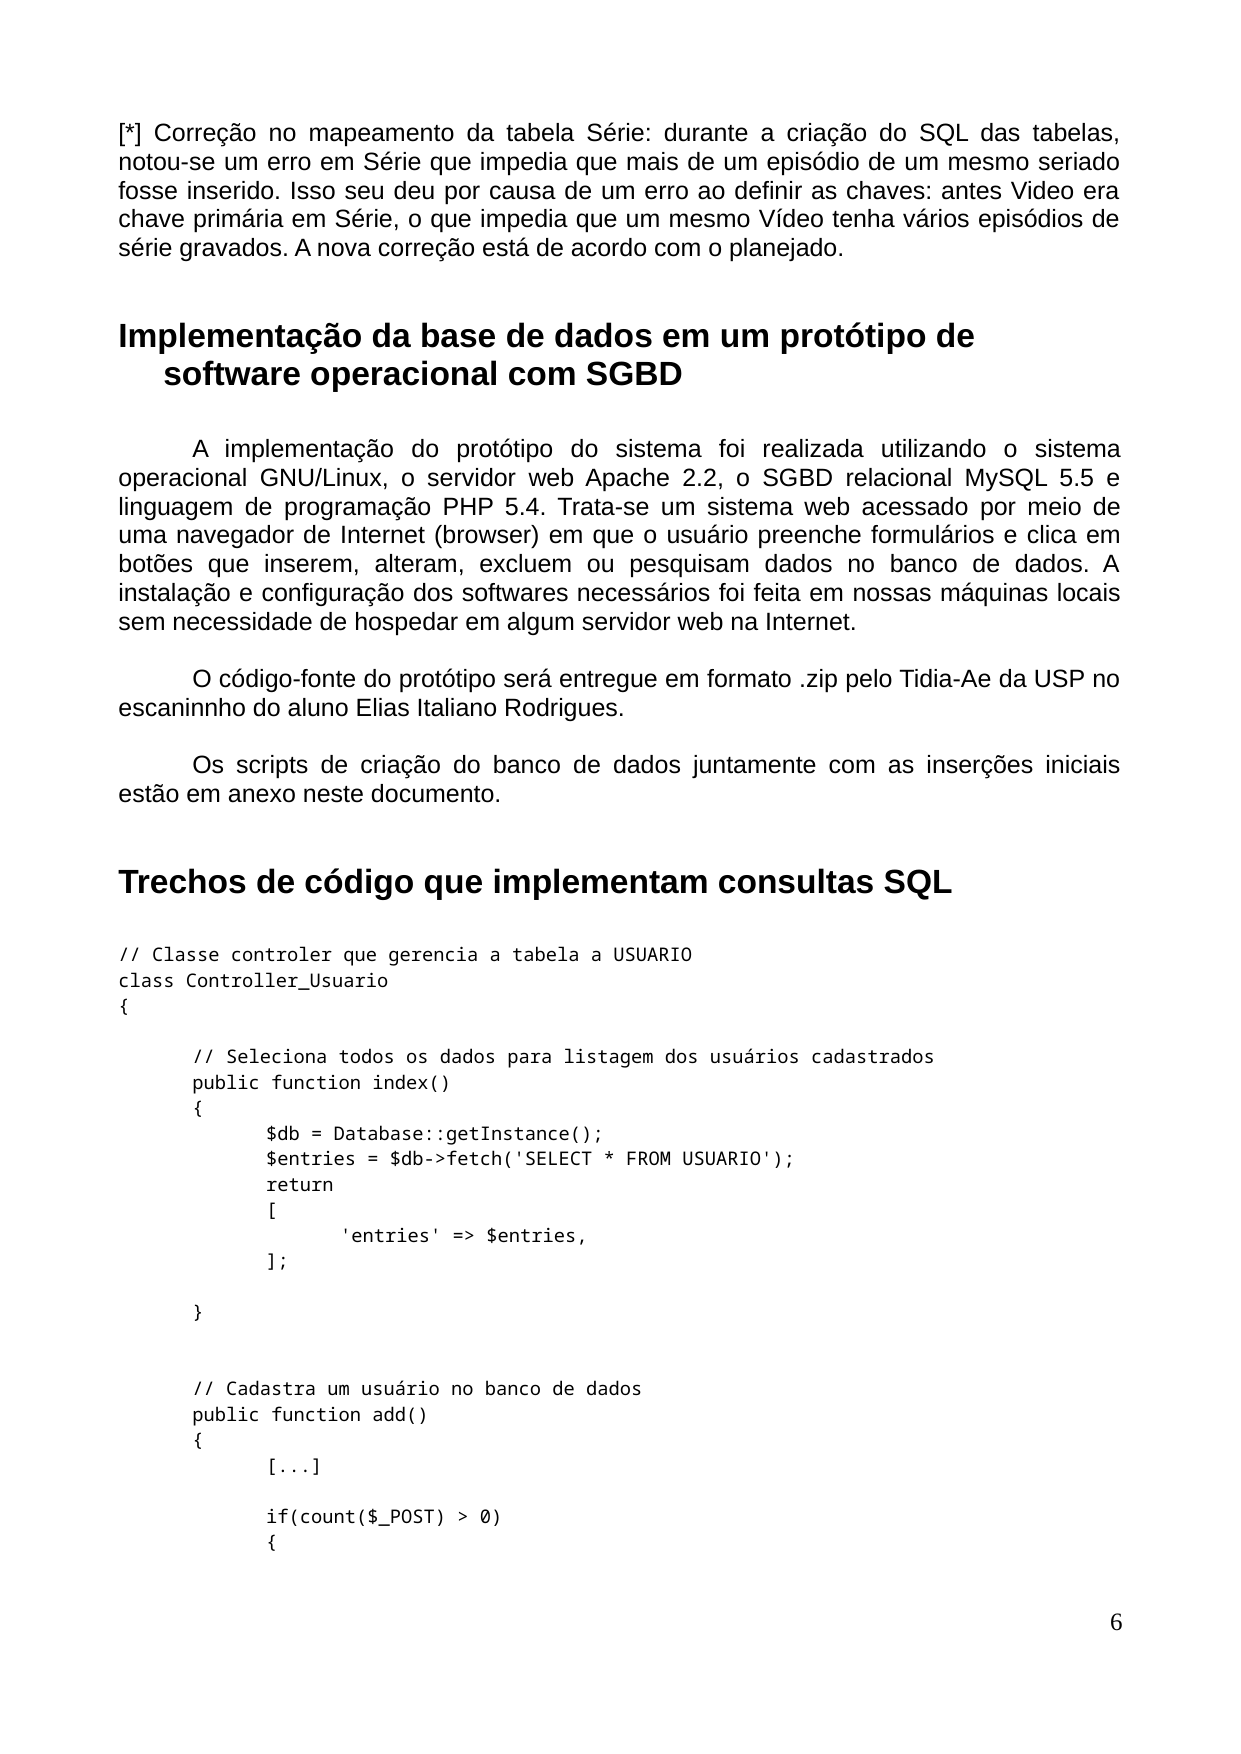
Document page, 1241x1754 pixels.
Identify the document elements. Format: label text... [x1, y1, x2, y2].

text public function index() [118, 1069, 1122, 1095]
text { [118, 1095, 1122, 1120]
text // Classe controler que gerencia a tabela a USUARIO [118, 942, 1122, 967]
text return [118, 1171, 1122, 1197]
text [...] [118, 1452, 1122, 1477]
text O código-fonte do protótipo será entregue em formato .zip pelo Tidia-Ae da USP no escaninnho do aluno Elias Italiano Rodrigues. [118, 664, 1122, 722]
text class Controller_Usuario [118, 967, 1122, 993]
text // Seleciona todos os dados para listagem dos usuários cadastrados [118, 1044, 1122, 1069]
text if(count($_POST) > 0) [118, 1503, 1122, 1528]
text // Cadastra um usuário no banco de dados [118, 1375, 1122, 1401]
text { [118, 1426, 1122, 1452]
subtitle Trechos de código que implementam consultas SQL [118, 862, 1122, 900]
text public function add() [118, 1401, 1122, 1426]
text 'entries' => $entries, [118, 1222, 1122, 1248]
text [ [118, 1197, 1122, 1222]
text { [118, 993, 1122, 1018]
text A implementação do protótipo do sistema foi realizada utilizando o sistema operacional GNU/Linux, o servidor web Apache 2.2, o SGBD relacional MySQL 5.5 e linguagem de programação PHP 5.4. Trata-se um sistema web acessado por meio de uma navegador de Internet (browser) em que o usuário preenche formulários e clica em botões que inserem, alteram, excluem ou pesquisam dados no banco de dados. A instalação e configuração dos softwares necessários foi feita em nossas máquinas locais sem necessidade de hospedar em algum servidor web na Internet. [118, 434, 1122, 635]
text $entries = $db->fetch('SELECT * FROM USUARIO'); [118, 1146, 1122, 1171]
text Os scripts de criação do banco de dados juntamente com as inserções iniciais estão em anexo neste documento. [118, 750, 1122, 808]
text $db = Database::getInstance(); [118, 1120, 1122, 1146]
text [*] Correção no mapeamento da tabela Série: durante a criação do SQL das tabelas, notou-se um erro em Série que impedia que mais de um episódio de um mesmo seriado fosse inserido. Isso seu deu por causa de um erro ao definir as chaves: antes Video era chave primária em Série, o que impedia que um mesmo Vídeo tenha vários episódios de série gravados. A nova correção está de acordo com o planejado. [118, 118, 1122, 262]
text ]; [118, 1248, 1122, 1273]
text { [118, 1528, 1122, 1554]
text } [118, 1299, 1122, 1324]
subtitle Implementação da base de dados em um protótipo de software operacional com SGBD [118, 316, 1122, 393]
